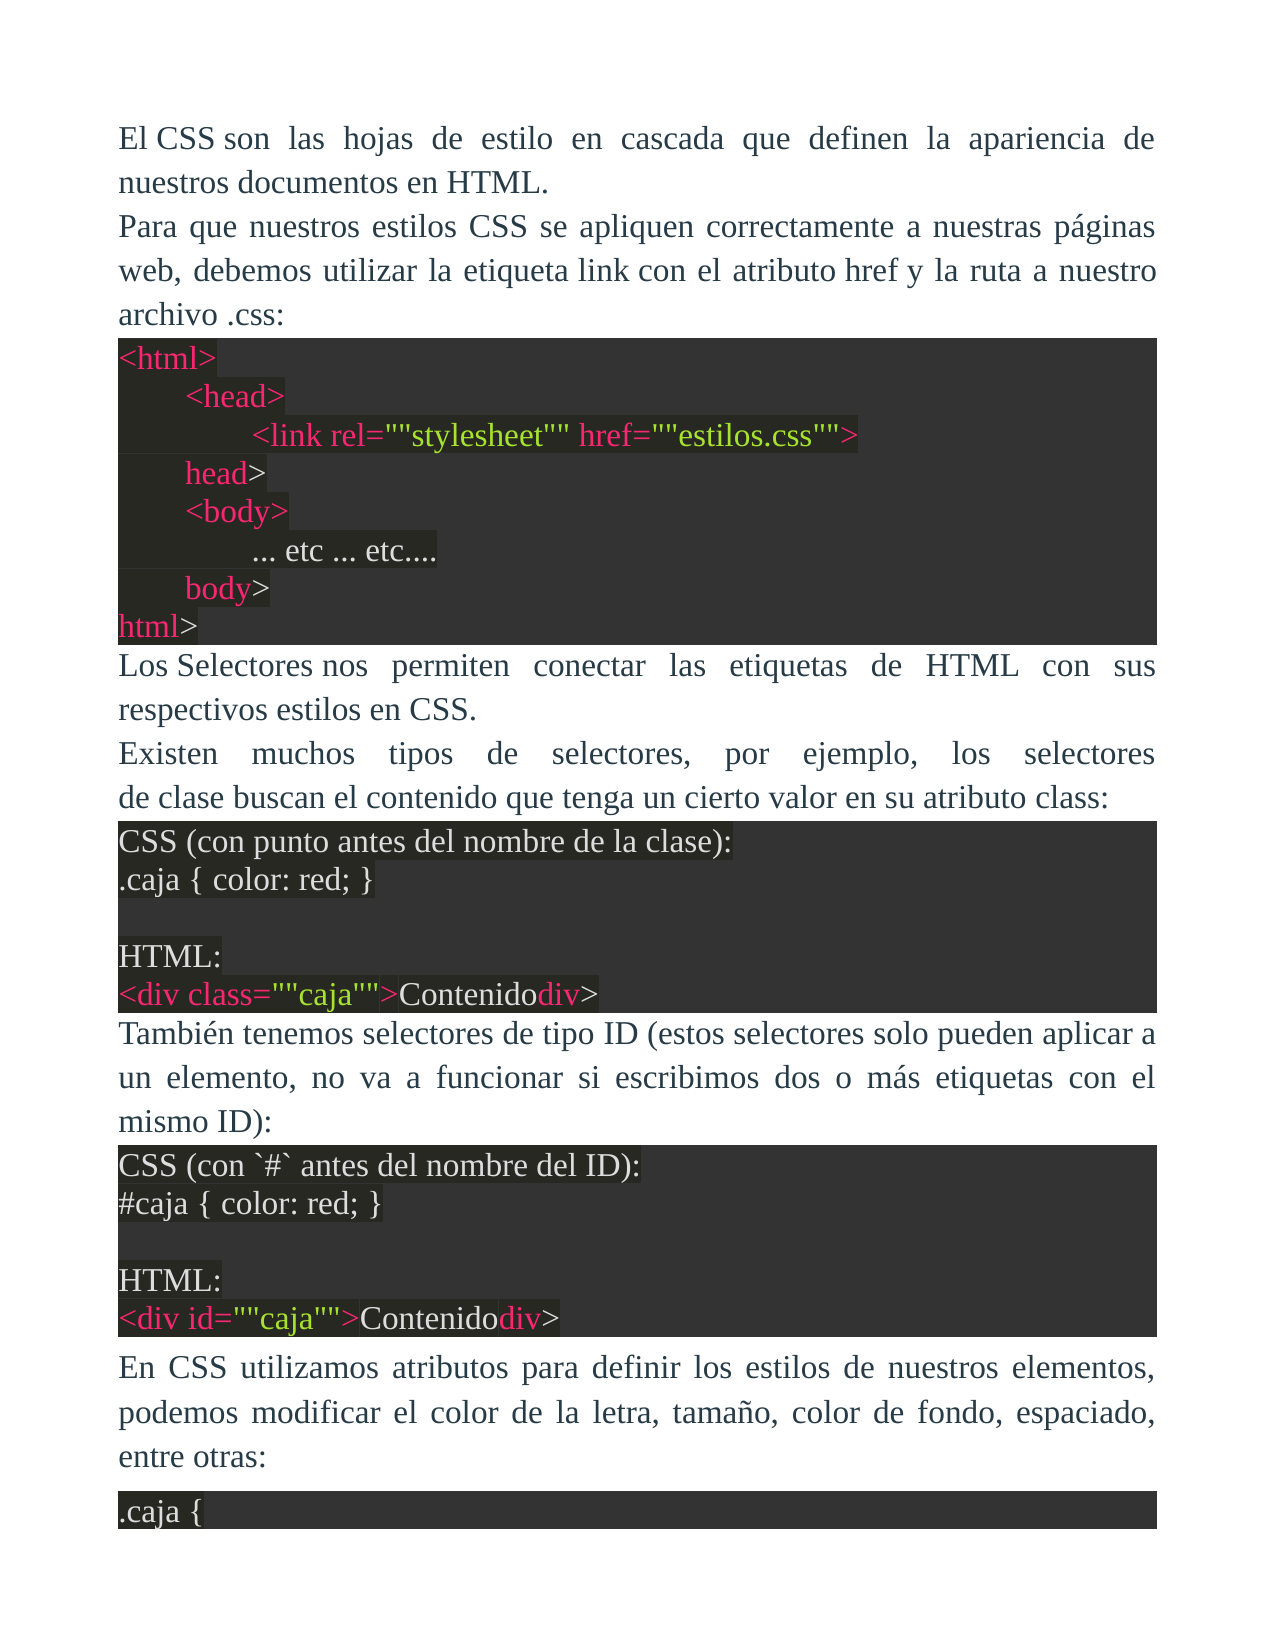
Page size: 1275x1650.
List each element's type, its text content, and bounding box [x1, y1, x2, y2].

text El CSS son las hojas de estilo en cascada que definen la apariencia de nuestros documentos en HTML. [118, 118, 1157, 201]
text body> [118, 568, 1157, 607]
text <div class=""caja"">Contenidodiv> [118, 975, 1157, 1013]
text CSS (con punto antes del nombre de la clase): [118, 821, 1157, 860]
text CSS (con `#` antes del nombre del ID): [118, 1145, 1157, 1183]
text head> [118, 453, 1157, 492]
text Para que nuestros estilos CSS se apliquen correctamente a nuestras páginas web, debemos utilizar la etiqueta link con el atributo href y la ruta a nuestro archivo .css: [118, 206, 1157, 333]
text HTML: [118, 936, 1157, 975]
text <head> [118, 377, 1157, 415]
text .caja { color: red; } [118, 860, 1157, 898]
text #caja { color: red; } [118, 1183, 1157, 1222]
text <html> [118, 338, 1157, 377]
text Existen muchos tipos de selectores, por ejemplo, los selectores de clase buscan el contenido que tenga un cierto valor en su atributo class: [118, 733, 1157, 816]
text Los Selectores nos permiten conectar las etiquetas de HTML con sus respectivos estilos en CSS. [118, 645, 1157, 727]
text En CSS utilizamos atributos para definir los estilos de nuestros elementos, podemos modificar el color de la letra, tamaño, color de fondo, espaciado, entre otras: [118, 1348, 1157, 1474]
text <link rel=""stylesheet"" href=""estilos.css""> [118, 415, 1157, 453]
text ... etc ... etc.... [118, 530, 1157, 568]
text <body> [118, 492, 1157, 530]
text <div id=""caja"">Contenidodiv> [118, 1298, 1157, 1337]
text HTML: [118, 1260, 1157, 1298]
text html> [118, 607, 1157, 645]
text .caja { [118, 1491, 1157, 1529]
text También tenemos selectores de tipo ID (estos selectores solo pueden aplicar a un elemento, no va a funcionar si escribimos dos o más etiquetas con el mismo ID): [118, 1013, 1157, 1139]
